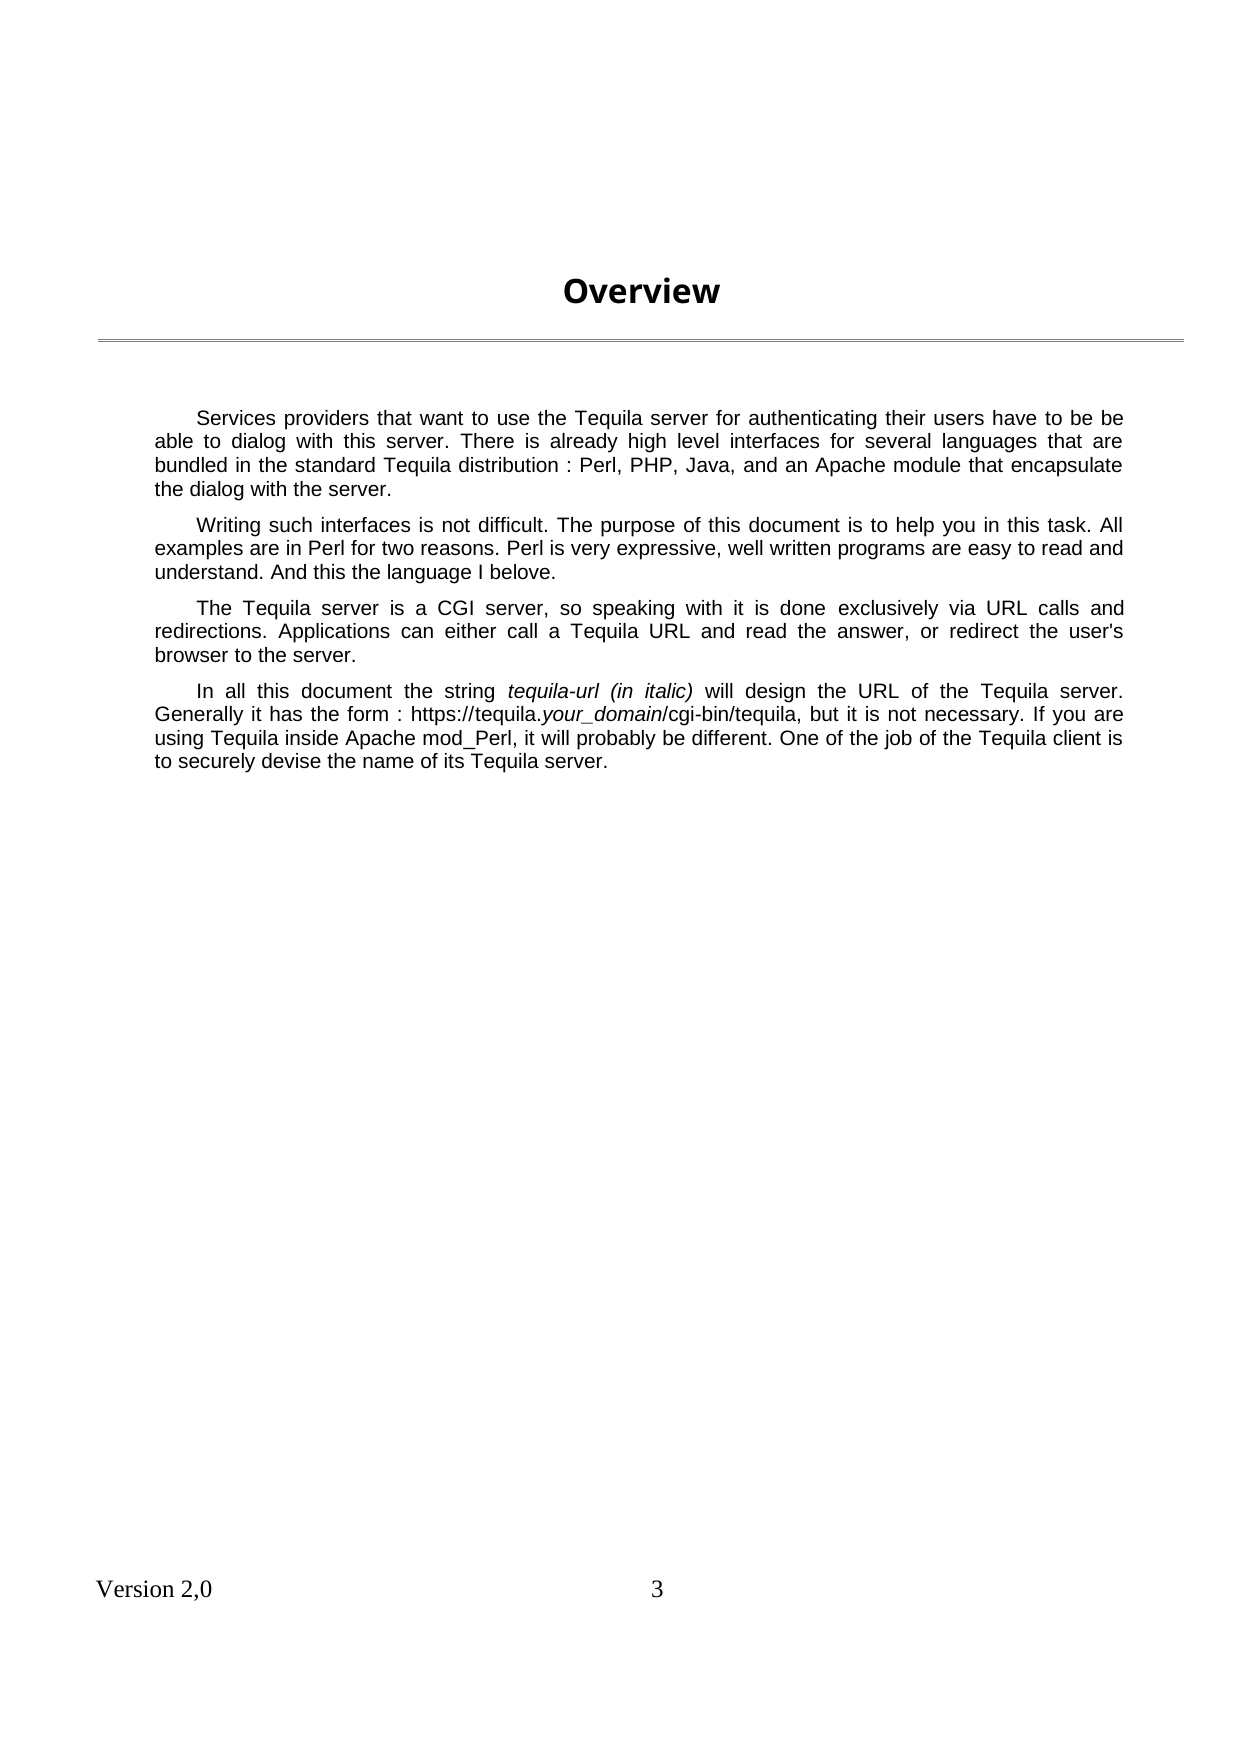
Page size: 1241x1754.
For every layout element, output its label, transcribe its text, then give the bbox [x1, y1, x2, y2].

text Writing such interfaces is not difficult. The purpose of this document is to help you in this task. All examples are in Perl for two reasons. Perl is very expressive, well written programs are easy to read and understand. And this the language I belove. [154, 513, 1125, 584]
subtitle Overview [98, 267, 1184, 313]
text Services providers that want to use the Tequila server for authenticating their users have to be be able to dialog with this server. There is already high level interfaces for several languages that are bundled in the standard Tequila distribution : Perl, PHP, Java, and an Apache module that encapsulate the dialog with the server. [154, 406, 1125, 501]
text The Tequila server is a CGI server, so speaking with it is done exclusively via URL calls and redirections. Applications can either call a Tequila URL and read the answer, or redirect the user's browser to the server. [154, 596, 1125, 667]
text In all this document the string tequila-url (in italic) will design the URL of the Tequila server. Generally it has the form : https://tequila.your_domain/cgi-bin/tequila, but it is not necessary. If you are using Tequila inside Apache mod_Perl, it will probably be different. One of the job of the Tequila client is to securely devise the name of its Tequila server. [154, 679, 1125, 773]
